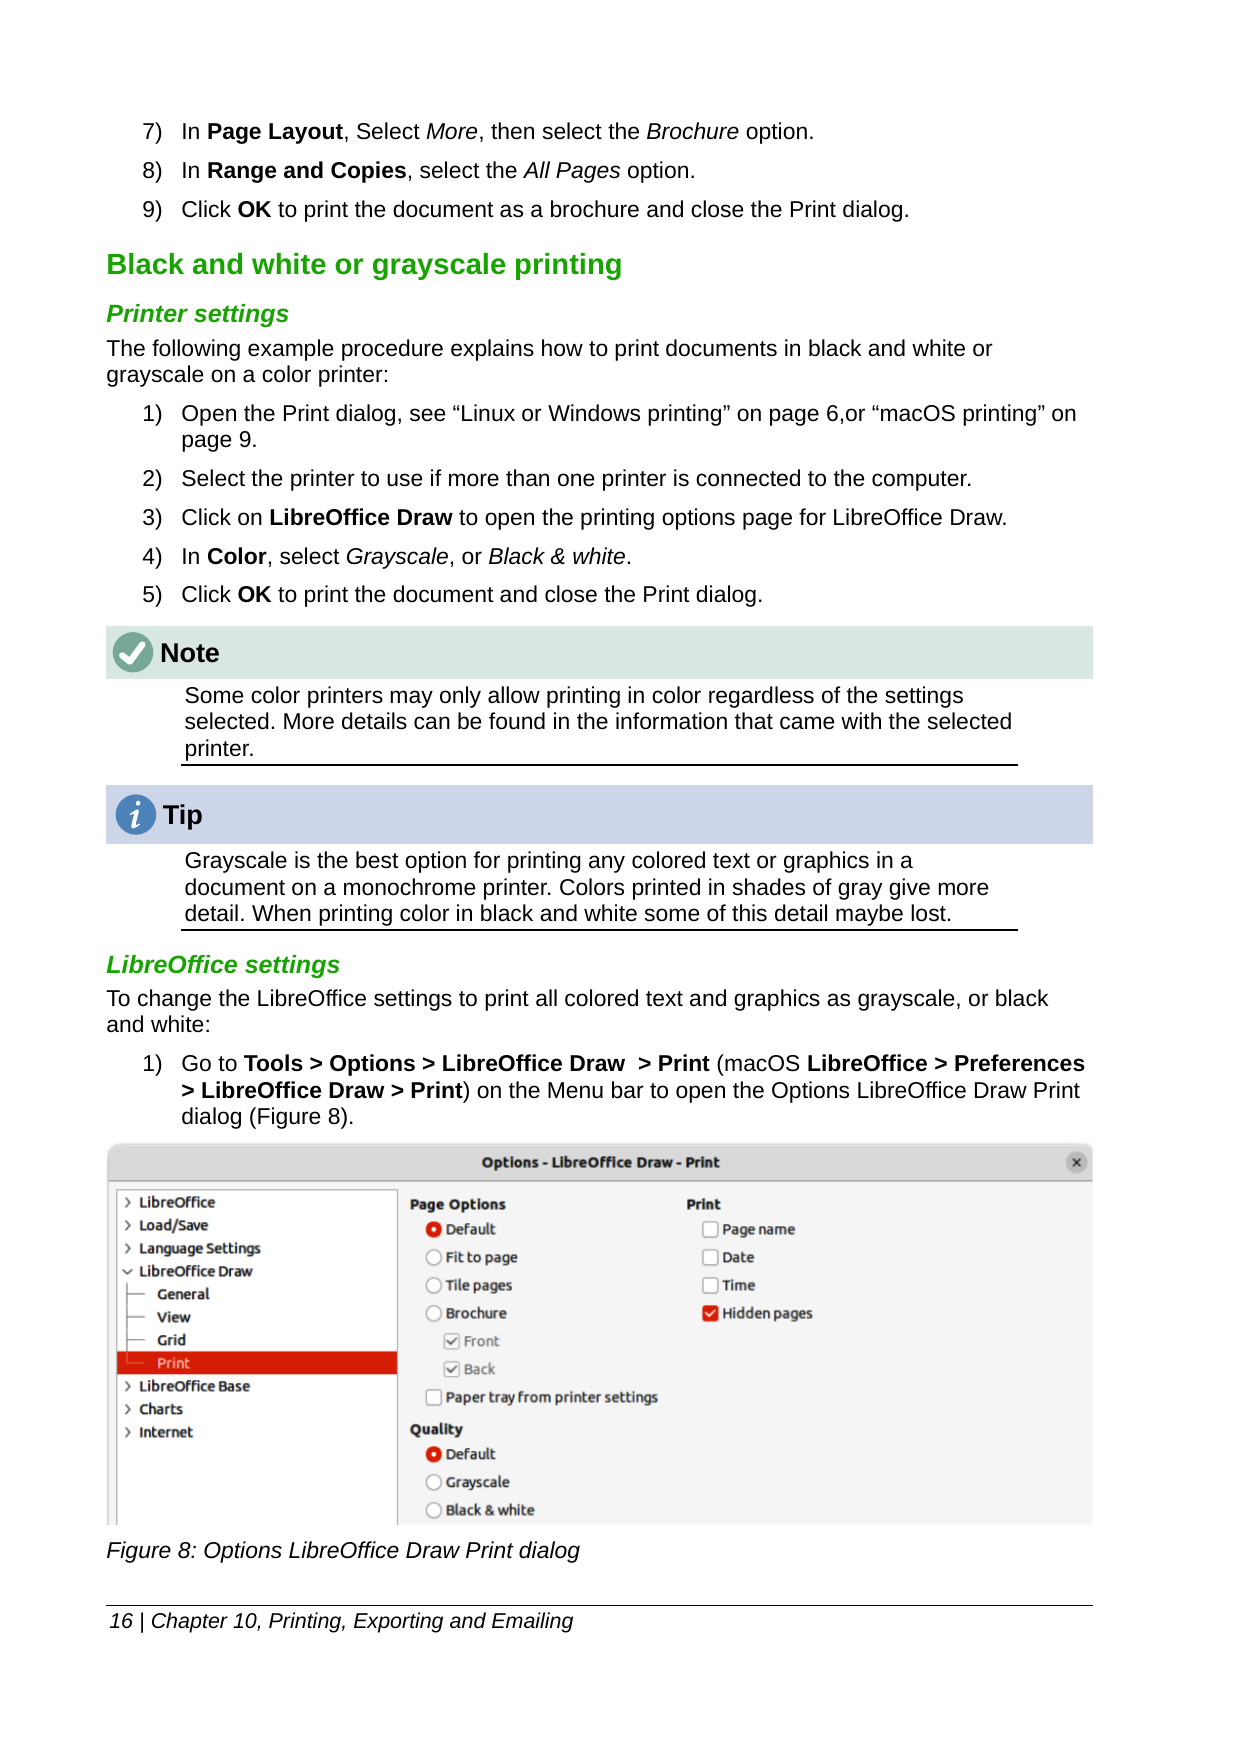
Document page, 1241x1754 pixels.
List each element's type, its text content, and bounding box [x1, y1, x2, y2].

subtitle Printer settings [106, 299, 1093, 328]
list In Range and Copies, select the All Pages option. [162, 157, 1093, 183]
text Some color printers may only allow printing in color regardless of the settings selected. More details can be found in the information that came with the selected printer. [181, 679, 1018, 764]
picture [106, 1141, 1093, 1525]
list In Page Layout, Select More, then select the Brochure option. [162, 118, 1093, 144]
list Go to Tools > Options > LibreOffice Draw > Print (macOS LibreOffice > Preferences > LibreOffice Draw > Print) on the Menu bar to open the Options LibreOffice Draw Print dialog (Figure 8). [162, 1050, 1093, 1129]
subtitle Note [106, 626, 1093, 679]
list To change the LibreOffice settings to print all colored text and graphics as grayscale, or black and white: [106, 985, 1093, 1038]
list Click OK to print the document and close the Print dialog. [162, 581, 1093, 608]
list Click OK to print the document as a brochure and close the Print dialog. [162, 196, 1093, 222]
text Figure 8: Options LibreOffice Draw Print dialog [106, 1537, 1093, 1564]
list Click on LibreOffice Draw to open the printing options page for LibreOffice Draw. [162, 504, 1093, 530]
list In Color, select Grayscale, or Black & white. [162, 543, 1093, 569]
subtitle Tip [106, 785, 1093, 844]
list Select the printer to use if more than one printer is connected to the computer. [162, 465, 1093, 491]
subtitle LibreOffice settings [106, 950, 1093, 979]
text Grayscale is the best option for printing any colored text or graphics in a document on a monochrome printer. Colors printed in shades of gray give more detail. When printing color in black and white some of this detail maybe lost. [181, 844, 1018, 929]
list Open the Print dialog, see “Linux or Windows printing” on page 6,or “macOS printing” on page 9. [162, 400, 1093, 452]
text The following example procedure explains how to print documents in black and white or grayscale on a color printer: [106, 334, 1093, 387]
subtitle Black and white or grayscale printing [106, 247, 1093, 281]
